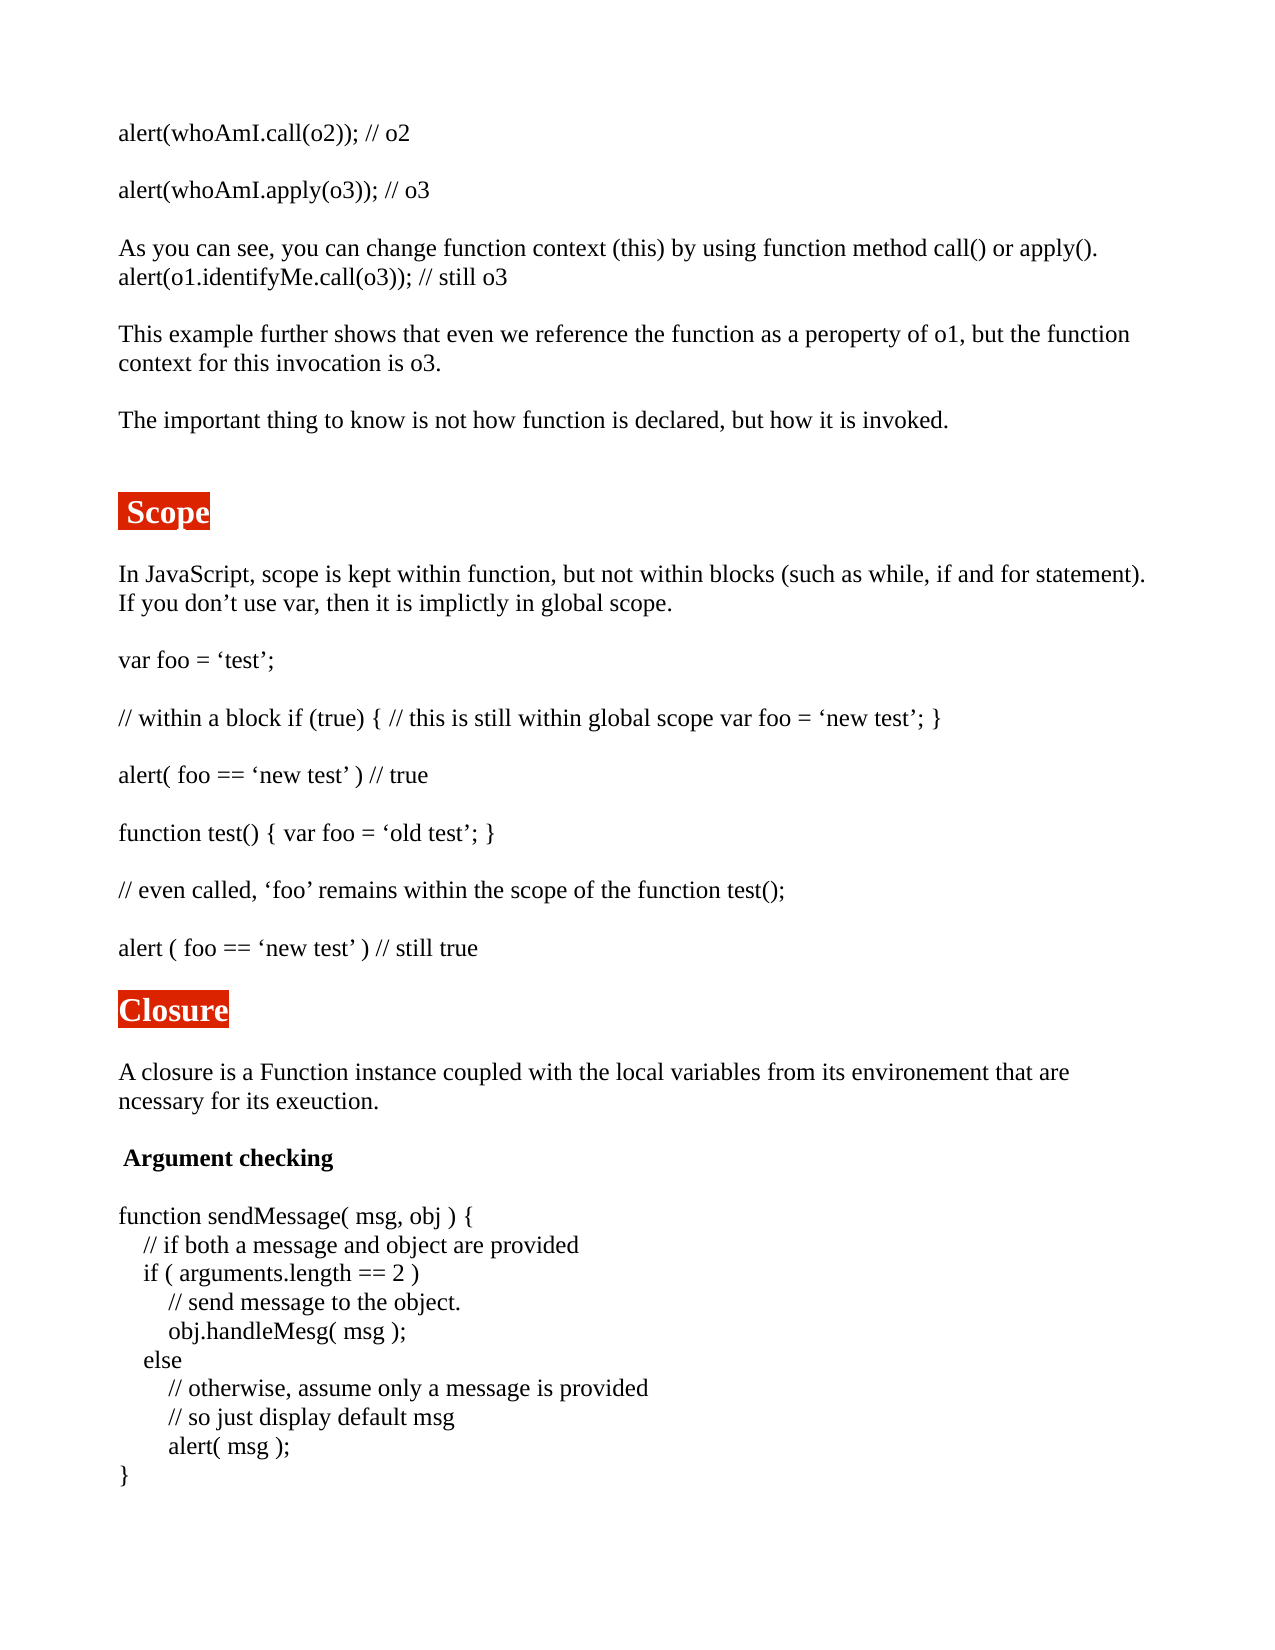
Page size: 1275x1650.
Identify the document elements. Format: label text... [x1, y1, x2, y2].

text // otherwise, assume only a message is provided [118, 1373, 1157, 1402]
text // within a block if (true) { // this is still within global scope var foo = ‘new test’; } [118, 703, 1157, 731]
text alert( foo == ‘new test’ ) // true [118, 760, 1157, 789]
text alert(whoAmI.call(o2)); // o2 [118, 118, 1157, 147]
text // so just display default msg [118, 1402, 1157, 1431]
text As you can see, you can change function context (this) by using function method call() or apply(). [118, 233, 1157, 262]
text var foo = ‘test’; [118, 645, 1157, 674]
text function test() { var foo = ‘old test’; } [118, 818, 1157, 846]
text // if both a message and object are provided [118, 1230, 1157, 1258]
text Scope [118, 492, 1157, 530]
text // send message to the object. [118, 1287, 1157, 1316]
text A closure is a Function instance coupled with the local variables from its environement that are ncessary for its exeuction. [118, 1057, 1157, 1115]
text In JavaScript, scope is kept within function, but not within blocks (such as while, if and for statement). [118, 559, 1157, 588]
text If you don’t use var, then it is implictly in global scope. [118, 588, 1157, 616]
text else [118, 1345, 1157, 1373]
text alert(o1.identifyMe.call(o3)); // still o3 [118, 262, 1157, 291]
text Closure [118, 990, 1157, 1028]
text if ( arguments.length == 2 ) [118, 1258, 1157, 1287]
text alert ( foo == ‘new test’ ) // still true [118, 933, 1157, 961]
text function sendMessage( msg, obj ) { [118, 1201, 1157, 1230]
text This example further shows that even we reference the function as a peroperty of o1, but the function context for this invocation is o3. [118, 319, 1157, 377]
text Argument checking [118, 1143, 1157, 1172]
text alert(whoAmI.apply(o3)); // o3 [118, 176, 1157, 204]
text // even called, ‘foo’ remains within the scope of the function test(); [118, 875, 1157, 904]
text alert( msg ); [118, 1431, 1157, 1460]
text obj.handleMesg( msg ); [118, 1316, 1157, 1345]
text The important thing to know is not how function is declared, but how it is invoked. [118, 406, 1157, 434]
text } [118, 1460, 1157, 1488]
